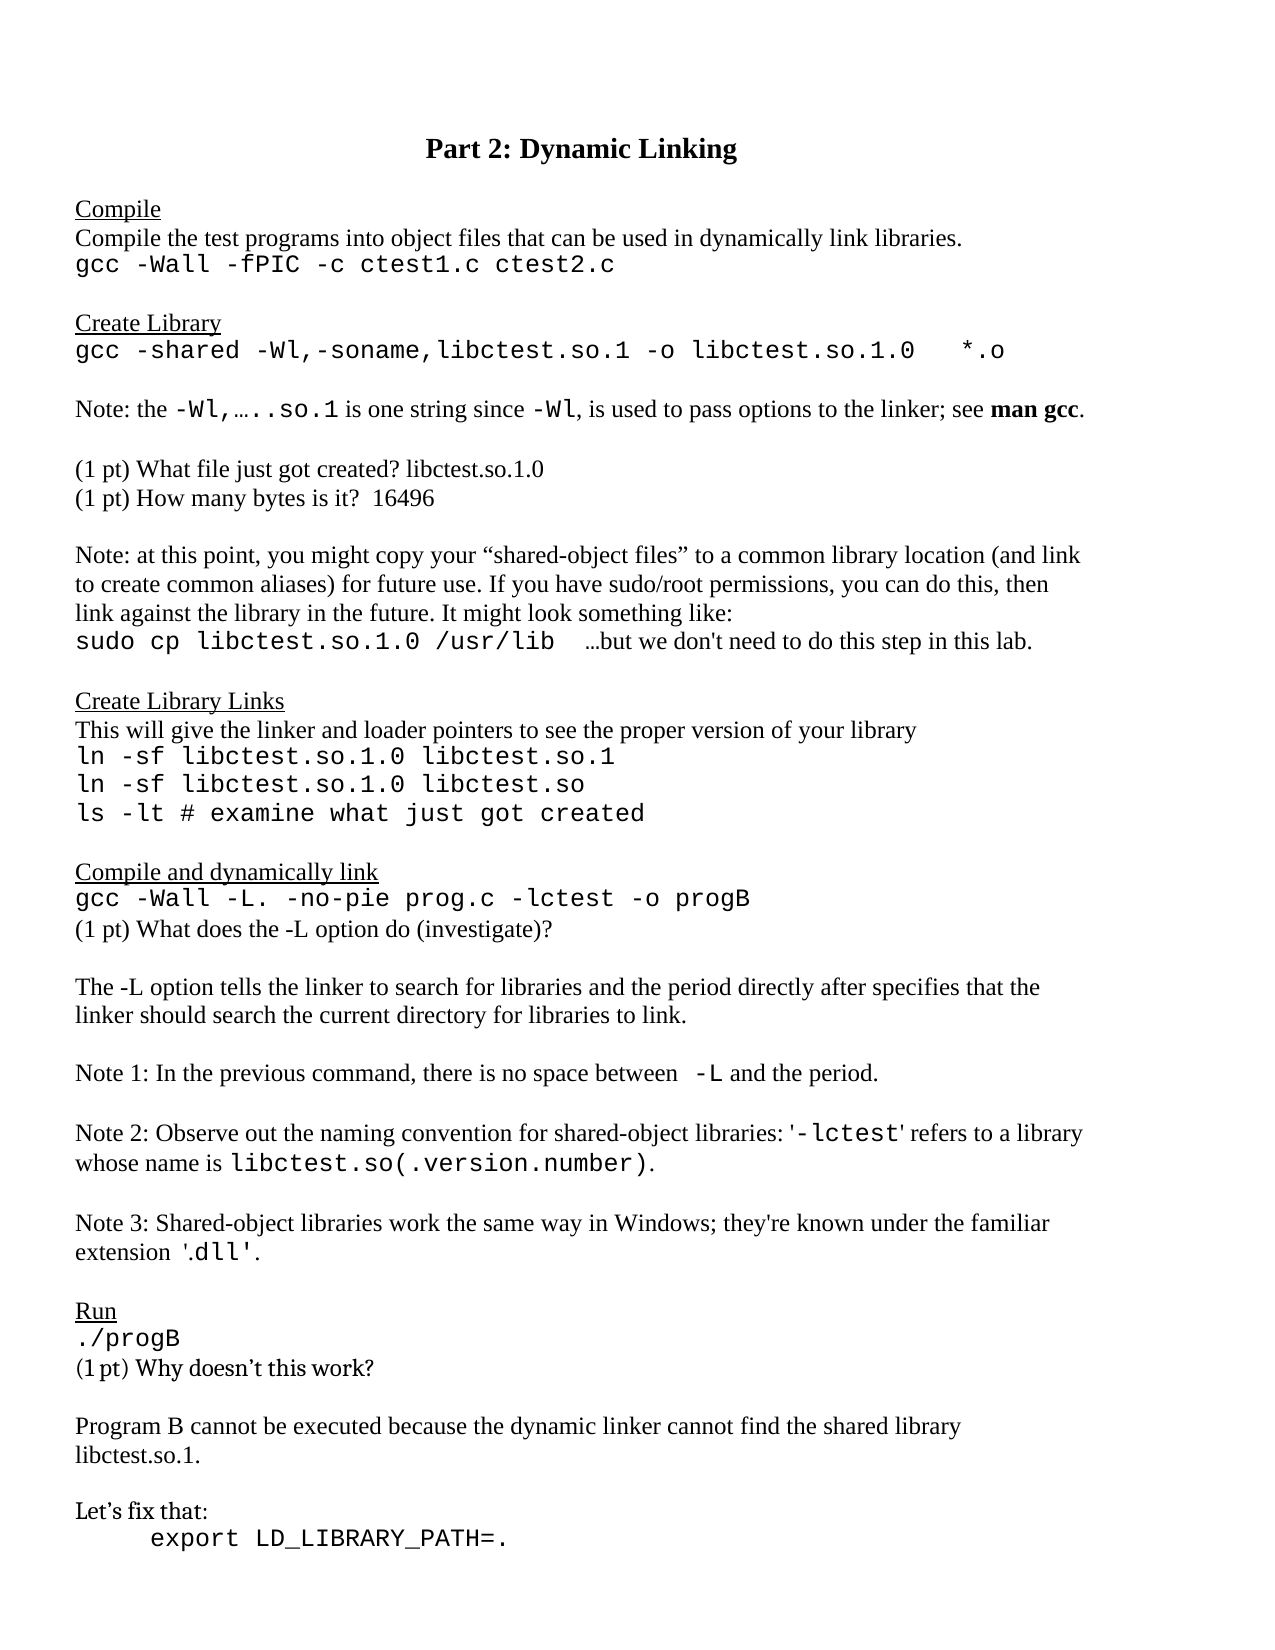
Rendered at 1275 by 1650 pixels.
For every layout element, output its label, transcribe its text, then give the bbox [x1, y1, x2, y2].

text Compile and dynamically link [75, 857, 1087, 886]
text Part 2: Dynamic Linking [75, 132, 1087, 165]
text Run [75, 1296, 1087, 1325]
text Let’s fix that: [75, 1497, 1087, 1526]
text ls -lt # examine what just got created [75, 800, 1087, 828]
text Create Library [75, 308, 1087, 337]
text ln -sf libctest.so.1.0 libctest.so.1 [75, 743, 1087, 772]
text Compile the test programs into object files that can be used in dynamically link libraries. [75, 223, 1087, 251]
text Note 2: Observe out the naming convention for shared-object libraries: '-lctest' refers to a library whose name is libctest.so(.version.number). [75, 1118, 1087, 1179]
text Program B cannot be executed because the dynamic linker cannot find the shared library libctest.so.1. [75, 1411, 1087, 1468]
text Compile [75, 194, 1087, 223]
text (1 pt) What file just got created? libctest.so.1.0 [75, 454, 1087, 483]
text This will give the linker and loader pointers to see the proper version of your library [75, 715, 1087, 743]
text Note 1: In the previous command, there is no space between -L and the period. [75, 1058, 1087, 1089]
text (1 pt) What does the -L option do (investigate)? [75, 914, 1087, 943]
text Note 3: Shared-object libraries work the same way in Windows; they're known under the familiar extension '.dll'. [75, 1208, 1087, 1268]
text Create Library Links [75, 686, 1087, 715]
text Note: at this point, you might copy your “shared-object files” to a common library location (and link to create common aliases) for future use. If you have sudo/root permissions, you can do this, then link against the library in the future. It might look something like: sudo cp libctest.so.1.0 /usr/lib …but we don't need to do this step in this lab. [75, 540, 1087, 657]
text (1 pt) How many bytes is it? 16496 [75, 483, 1087, 511]
text Note: the -Wl,…..so.1 is one string since -Wl, is used to pass options to the linker; see man gcc. [75, 394, 1087, 425]
text (1 pt) Why doesn’t this work? [75, 1353, 1087, 1382]
text ln -sf libctest.so.1.0 libctest.so [75, 772, 1087, 800]
text gcc -Wall -L. -no-pie prog.c -lctest -o progB [75, 886, 1087, 914]
text The -L option tells the linker to search for libraries and the period directly after specifies that the linker should search the current directory for libraries to link. [75, 972, 1087, 1029]
text gcc -Wall -fPIC -c ctest1.c ctest2.c [75, 251, 1087, 280]
text gcc -shared -Wl,-soname,libctest.so.1 -o libctest.so.1.0 *.o [75, 337, 1087, 366]
text export LD_LIBRARY_PATH=. [75, 1526, 1087, 1554]
text ./progB [75, 1325, 1087, 1353]
